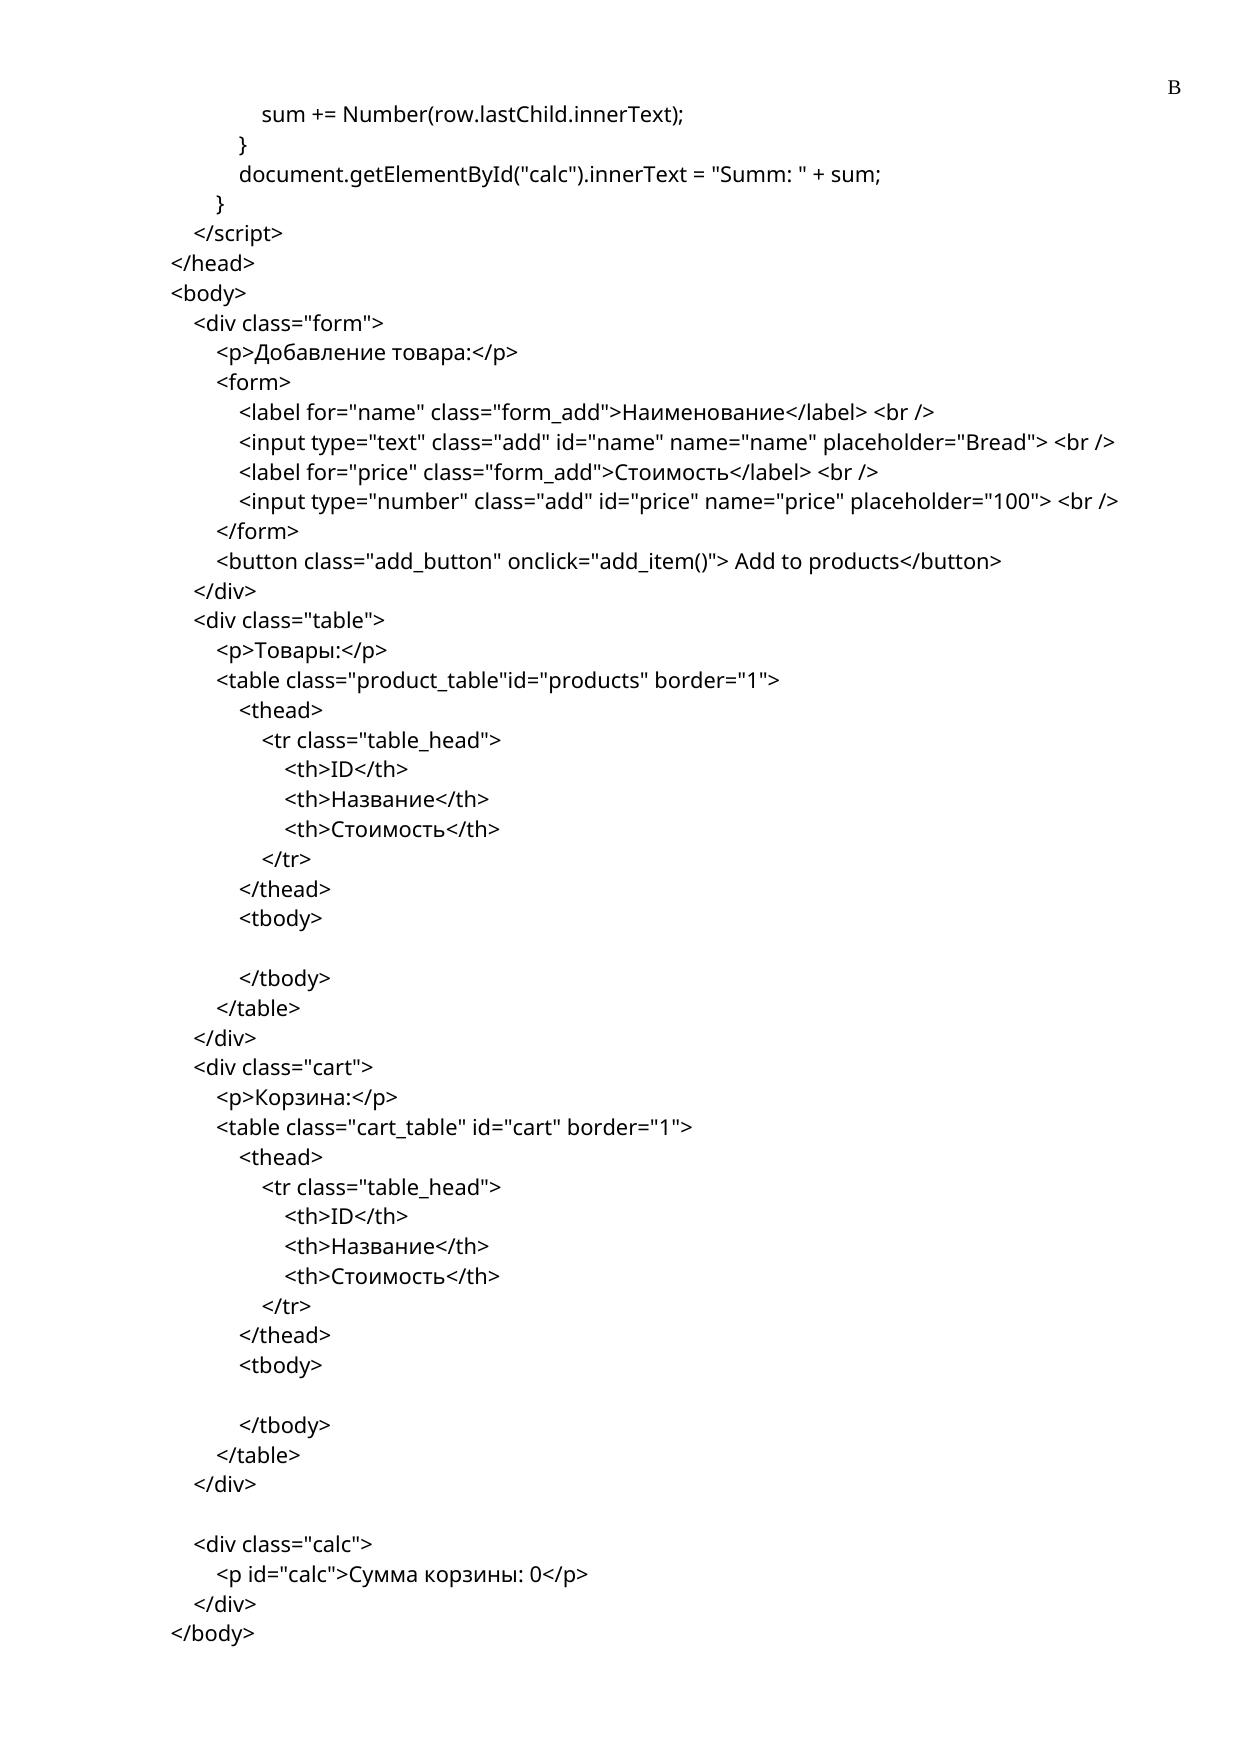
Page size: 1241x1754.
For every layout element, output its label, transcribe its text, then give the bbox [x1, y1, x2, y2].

text </tr> [148, 844, 1181, 874]
text <table class="cart_table" id="cart" border="1"> [148, 1112, 1181, 1142]
text <input type="text" class="add" id="name" name="name" placeholder="Bread"> <br /> [148, 427, 1181, 457]
text <thead> [148, 695, 1181, 725]
text </div> [148, 576, 1181, 606]
text <body> [148, 278, 1181, 308]
text </thead> [148, 874, 1181, 903]
text </div> [148, 1589, 1181, 1618]
text </thead> [148, 1321, 1181, 1350]
text <tbody> [148, 1350, 1181, 1380]
text <div class="table"> [148, 606, 1181, 635]
text <tbody> [148, 903, 1181, 933]
text </tr> [148, 1291, 1181, 1321]
text </tbody> [148, 1410, 1181, 1440]
text </body> [148, 1618, 1181, 1648]
text <thead> [148, 1142, 1181, 1172]
text document.getElementById("calc").innerText = "Summ: " + sum; [148, 159, 1181, 188]
text <tr class="table_head"> [148, 725, 1181, 754]
text <p>Корзина:</p> [148, 1082, 1181, 1112]
text <p>Добавление товара:</p> [148, 337, 1181, 367]
text </tbody> [148, 963, 1181, 993]
text </script> [148, 218, 1181, 248]
text </head> [148, 248, 1181, 278]
text <label for="price" class="form_add">Стоимость</label> <br /> [148, 457, 1181, 486]
text } [148, 188, 1181, 218]
text <th>Название</th> [148, 1231, 1181, 1261]
text <p>Товары:</p> [148, 635, 1181, 665]
text </div> [148, 1023, 1181, 1052]
text <div class="cart"> [148, 1052, 1181, 1082]
text <input type="number" class="add" id="price" name="price" placeholder="100"> <br /> [148, 486, 1181, 516]
text <div class="form"> [148, 308, 1181, 337]
text <label for="name" class="form_add">Наименование</label> <br /> [148, 397, 1181, 427]
text <form> [148, 367, 1181, 397]
text <button class="add_button" onclick="add_item()"> Add to products</button> [148, 546, 1181, 576]
text <th>Стоимость</th> [148, 814, 1181, 844]
text } [148, 129, 1181, 159]
text </form> [148, 516, 1181, 546]
text </table> [148, 1440, 1181, 1469]
text <th>ID</th> [148, 754, 1181, 784]
text <th>ID</th> [148, 1201, 1181, 1231]
text <th>Название</th> [148, 784, 1181, 814]
text </table> [148, 993, 1181, 1023]
text <div class="calc"> [148, 1529, 1181, 1559]
text <table class="product_table"id="products" border="1"> [148, 665, 1181, 695]
text <tr class="table_head"> [148, 1172, 1181, 1201]
text <p id="calc">Сумма корзины: 0</p> [148, 1559, 1181, 1589]
text <th>Стоимость</th> [148, 1261, 1181, 1291]
text </div> [148, 1469, 1181, 1499]
text sum += Number(row.lastChild.innerText); [148, 99, 1181, 129]
